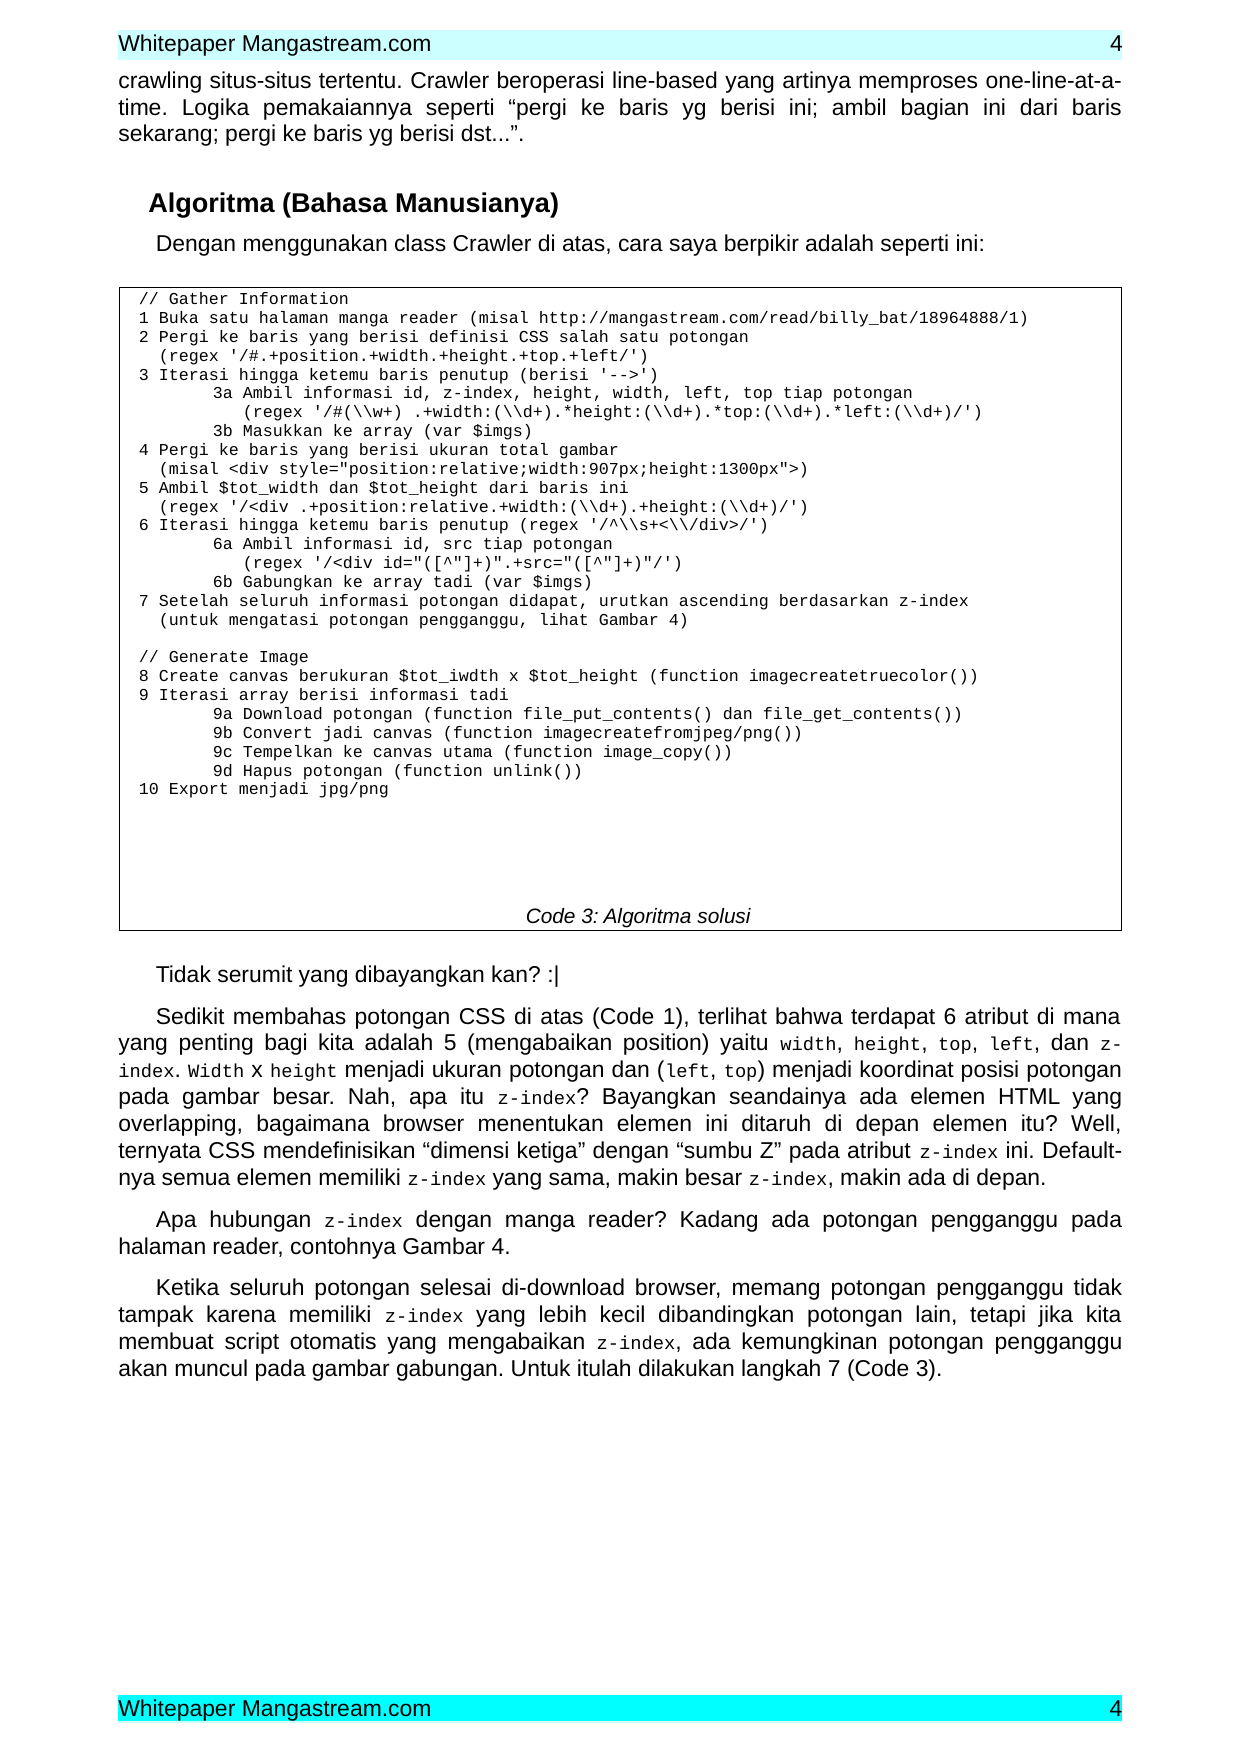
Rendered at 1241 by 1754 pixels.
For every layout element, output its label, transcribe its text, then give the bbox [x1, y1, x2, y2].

subtitle Algoritma (Bahasa Manusianya) [133, 187, 1122, 218]
text [118, 272, 1122, 287]
text Ketika seluruh potongan selesai di-download browser, memang potongan pengganggu tidak tampak karena memiliki z-index yang lebih kecil dibandingkan potongan lain, tetapi jika kita membuat script otomatis yang mengabaikan z-index, ada kemungkinan potongan pengganggu akan muncul pada gambar gabungan. Untuk itulah dilakukan langkah 7 (Code 3). [118, 1274, 1122, 1381]
text crawling situs-situs tertentu. Crawler beroperasi line-based yang artinya memproses one-line-at-a-time. Logika pemakaiannya seperti “pergi ke baris yg berisi ini; ambil bagian ini dari baris sekarang; pergi ke baris yg berisi dst...”. [118, 67, 1122, 147]
text Apa hubungan z-index dengan manga reader? Kadang ada potongan pengganggu pada halaman reader, contohnya Gambar 4. [118, 1206, 1122, 1259]
text Code 3: Algoritma solusi [123, 303, 1118, 927]
text Tidak serumit yang dibayangkan kan? :| [118, 288, 1122, 988]
text Dengan menggunakan class Crawler di atas, cara saya berpikir adalah seperti ini: [118, 230, 1122, 257]
text Sedikit membahas potongan CSS di atas (Code 1), terlihat bahwa terdapat 6 atribut di mana yang penting bagi kita adalah 5 (mengabaikan position) yaitu width, height, top, left, dan z-index. Width x height menjadi ukuran potongan dan (left, top) menjadi koordinat posisi potongan pada gambar besar. Nah, apa itu z-index? Bayangkan seandainya ada elemen HTML yang overlapping, bagaimana browser menentukan elemen ini ditaruh di depan elemen itu? Well, ternyata CSS mendefinisikan “dimensi ketiga” dengan “sumbu Z” pada atribut z-index ini. Default-nya semua elemen memiliki z-index yang sama, makin besar z-index, makin ada di depan. [118, 1003, 1122, 1191]
